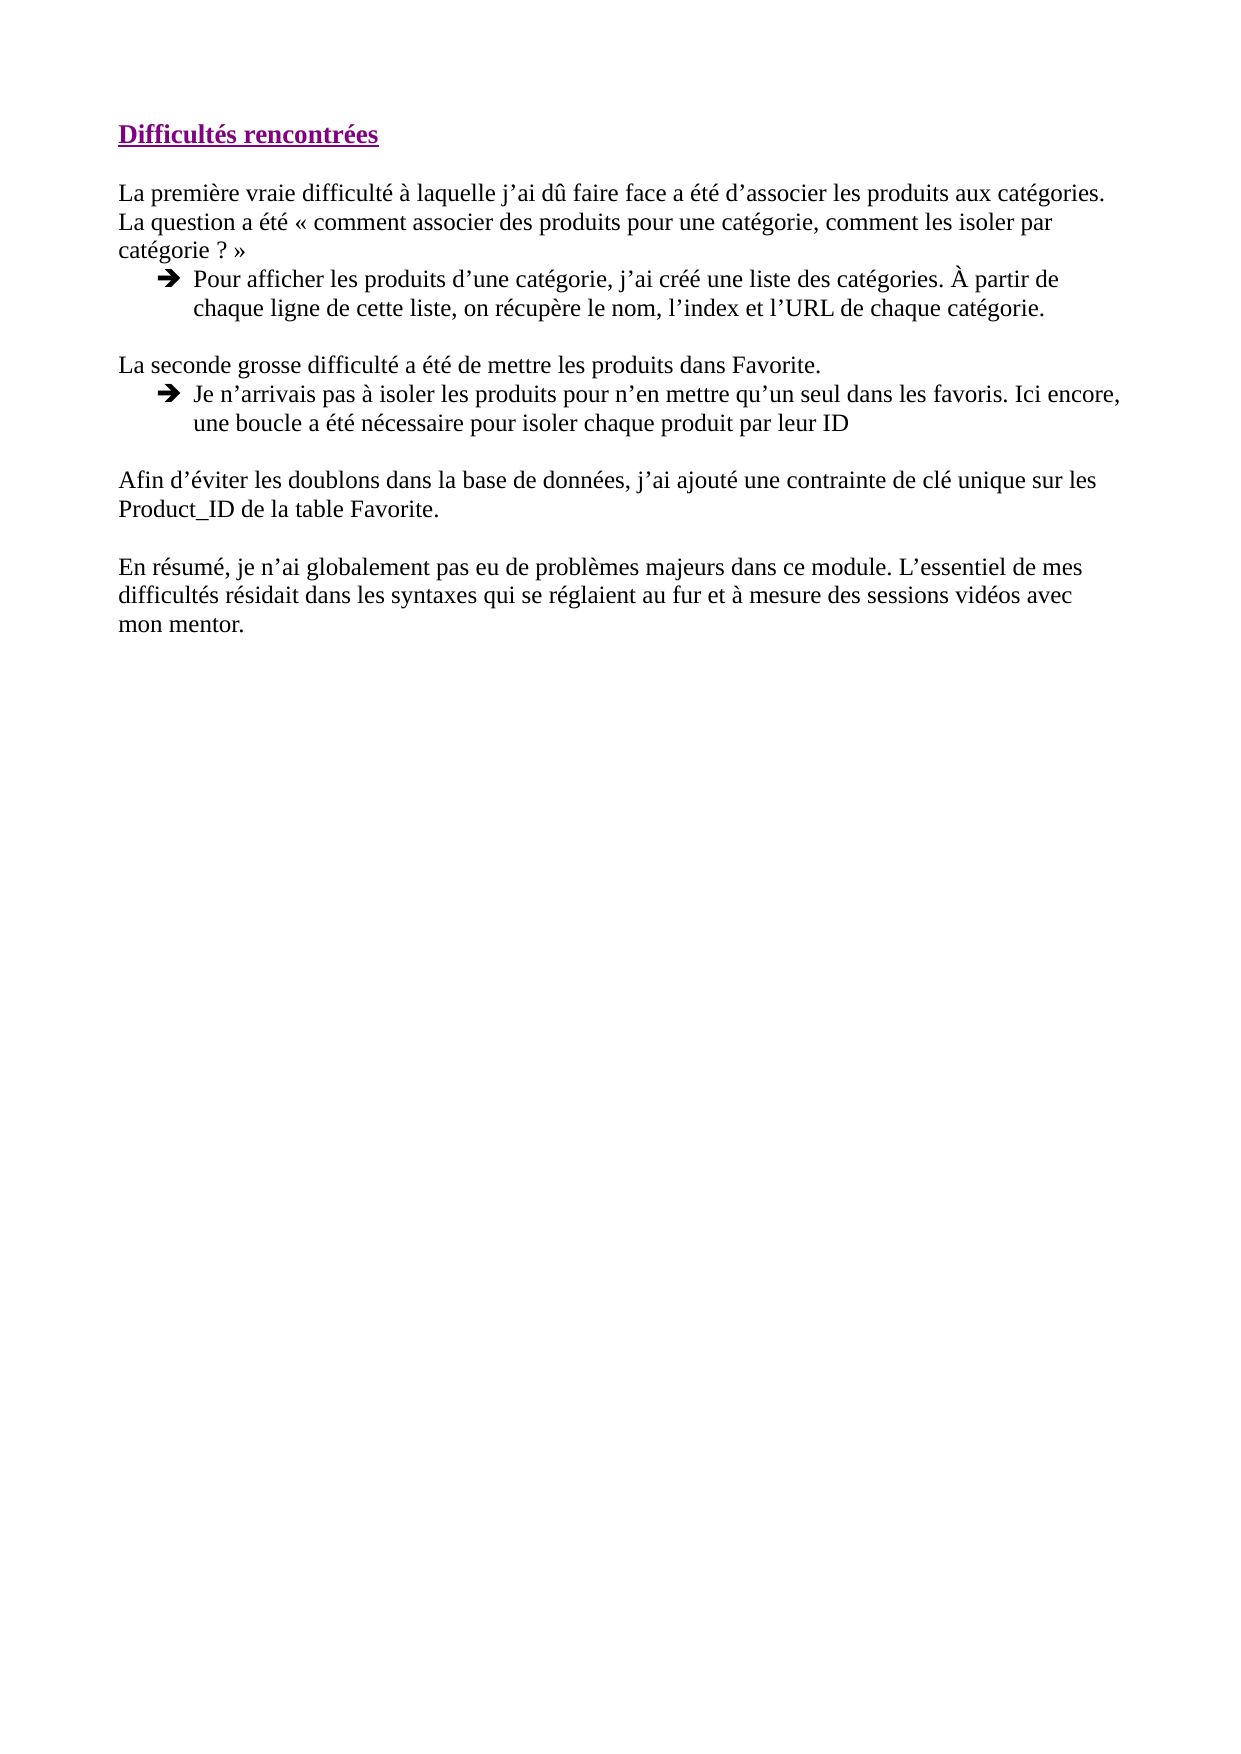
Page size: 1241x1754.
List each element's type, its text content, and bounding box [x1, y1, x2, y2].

list Pour afficher les produits d’une catégorie, j’ai créé une liste des catégories. À partir de chaque ligne de cette liste, on récupère le nom, l’index et l’URL de chaque catégorie. [156, 264, 1122, 322]
text Afin d’éviter les doublons dans la base de données, j’ai ajouté une contrainte de clé unique sur les Product_ID de la table Favorite. [118, 466, 1122, 523]
text La première vraie difficulté à laquelle j’ai dû faire face a été d’associer les produits aux catégories. La question a été « comment associer des produits pour une catégorie, comment les isoler par catégorie ? » [118, 178, 1122, 264]
list Je n’arrivais pas à isoler les produits pour n’en mettre qu’un seul dans les favoris. Ici encore, une boucle a été nécessaire pour isoler chaque produit par leur ID [156, 379, 1122, 437]
text La seconde grosse difficulté a été de mettre les produits dans Favorite. [118, 351, 1122, 379]
text Difficultés rencontrées [118, 118, 1122, 149]
text En résumé, je n’ai globalement pas eu de problèmes majeurs dans ce module. L’essentiel de mes difficultés résidait dans les syntaxes qui se réglaient au fur et à mesure des sessions vidéos avec mon mentor. [118, 552, 1122, 638]
